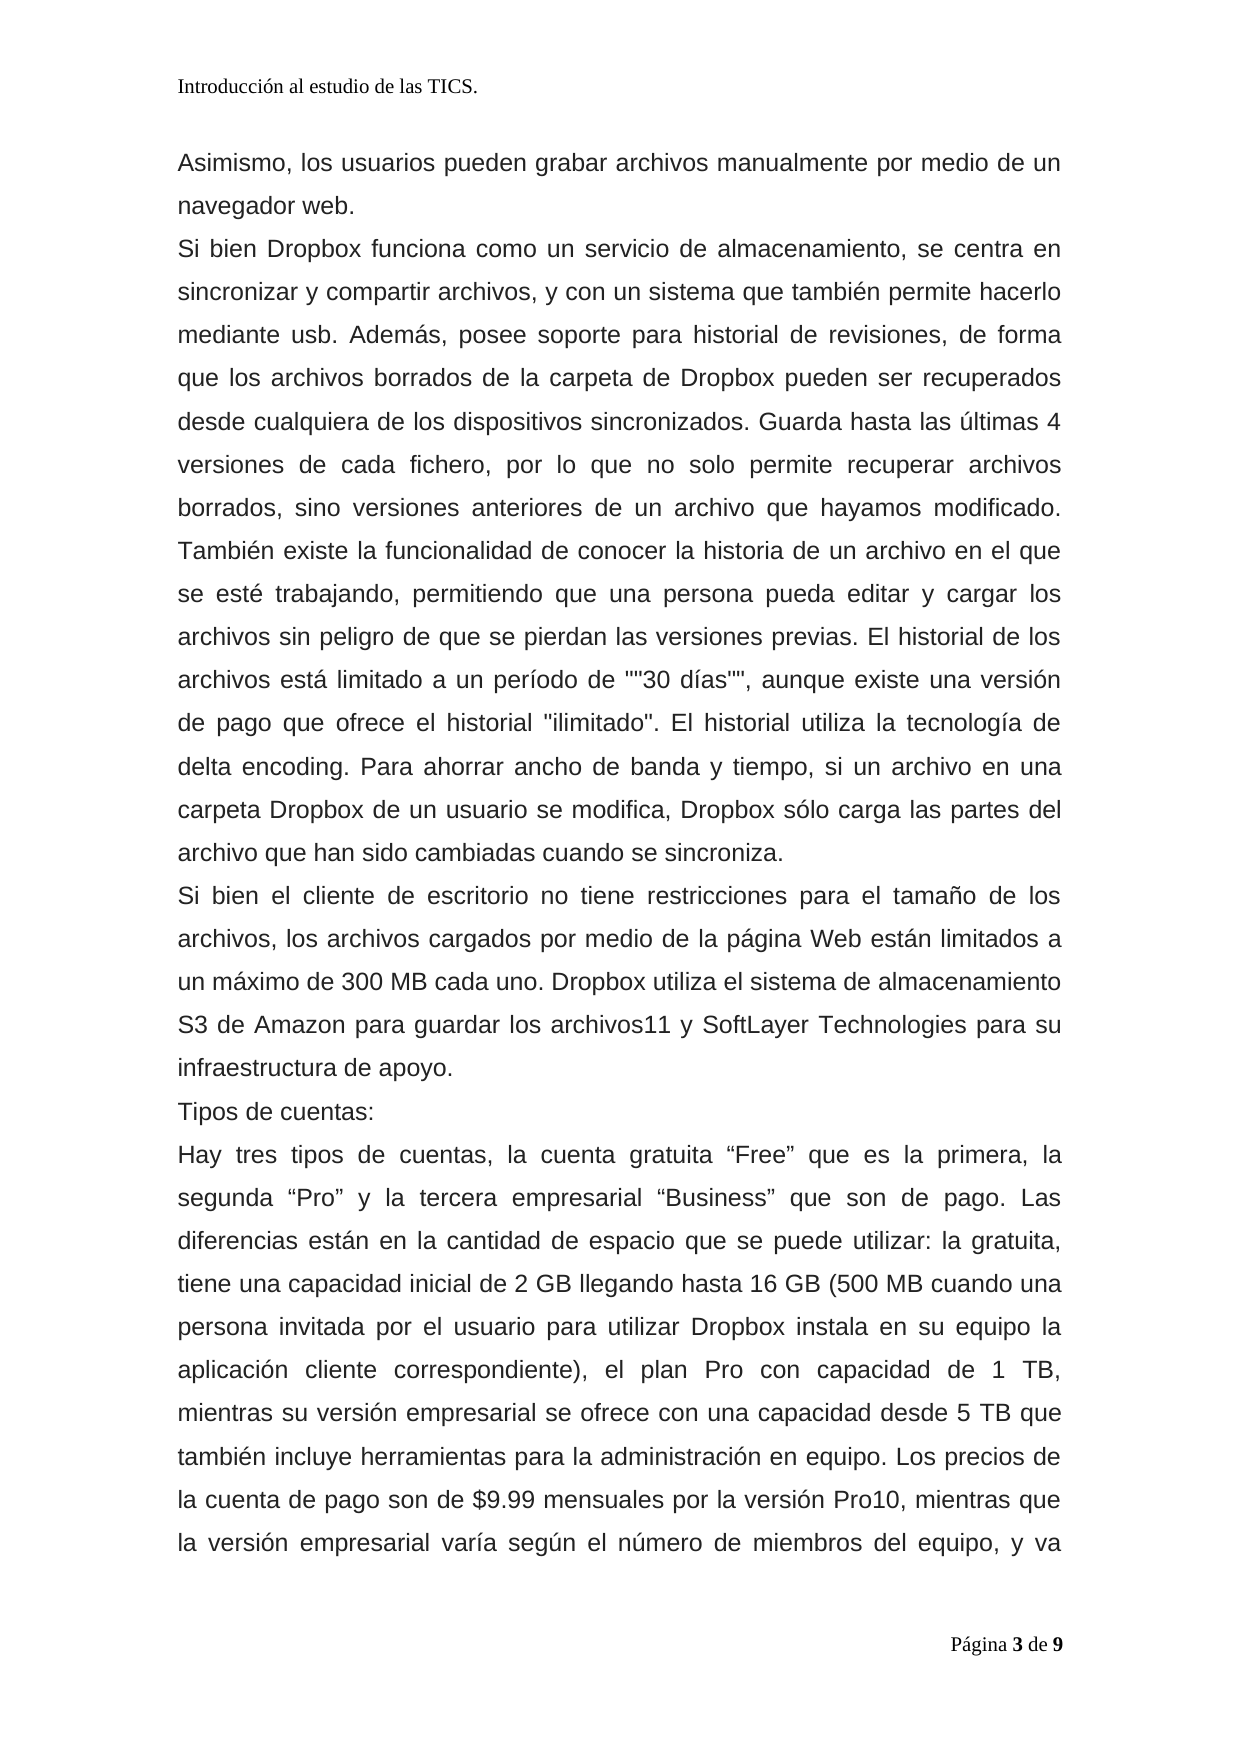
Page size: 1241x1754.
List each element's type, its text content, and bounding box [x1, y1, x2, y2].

text Tipos de cuentas: [177, 1096, 1063, 1125]
text Si bien el cliente de escritorio no tiene restricciones para el tamaño de los archivos, los archivos cargados por medio de la página Web están limitados a un máximo de 300 MB cada uno. Dropbox utiliza el sistema de almacenamiento S3 de Amazon para guardar los archivos11 y SoftLayer Technologies para su infraestructura de apoyo. [177, 881, 1063, 1082]
text Asimismo, los usuarios pueden grabar archivos manualmente por medio de un navegador web. [177, 148, 1063, 219]
text Hay tres tipos de cuentas, la cuenta gratuita “Free” que es la primera, la segunda “Pro” y la tercera empresarial “Business” que son de pago. Las diferencias están en la cantidad de espacio que se puede utilizar: la gratuita, tiene una capacidad inicial de 2 GB llegando hasta 16 GB (500 MB cuando una persona invitada por el usuario para utilizar Dropbox instala en su equipo la aplicación cliente correspondiente), el plan Pro con capacidad de 1 TB, mientras su versión empresarial se ofrece con una capacidad desde 5 TB que también incluye herramientas para la administración en equipo. Los precios de la cuenta de pago son de $9.99 mensuales por la versión Pro10, mientras que la versión empresarial varía según el número de miembros del equipo, y va [177, 1139, 1063, 1556]
text Si bien Dropbox funciona como un servicio de almacenamiento, se centra en sincronizar y compartir archivos, y con un sistema que también permite hacerlo mediante usb. Además, posee soporte para historial de revisiones, de forma que los archivos borrados de la carpeta de Dropbox pueden ser recuperados desde cualquiera de los dispositivos sincronizados. Guarda hasta las últimas 4 versiones de cada fichero, por lo que no solo permite recuperar archivos borrados, sino versiones anteriores de un archivo que hayamos modificado. También existe la funcionalidad de conocer la historia de un archivo en el que se esté trabajando, permitiendo que una persona pueda editar y cargar los archivos sin peligro de que se pierdan las versiones previas. El historial de los archivos está limitado a un período de ""30 días"", aunque existe una versión de pago que ofrece el historial "ilimitado". El historial utiliza la tecnología de delta encoding. Para ahorrar ancho de banda y tiempo, si un archivo en una carpeta Dropbox de un usuario se modifica, Dropbox sólo carga las partes del archivo que han sido cambiadas cuando se sincroniza. [177, 234, 1063, 866]
